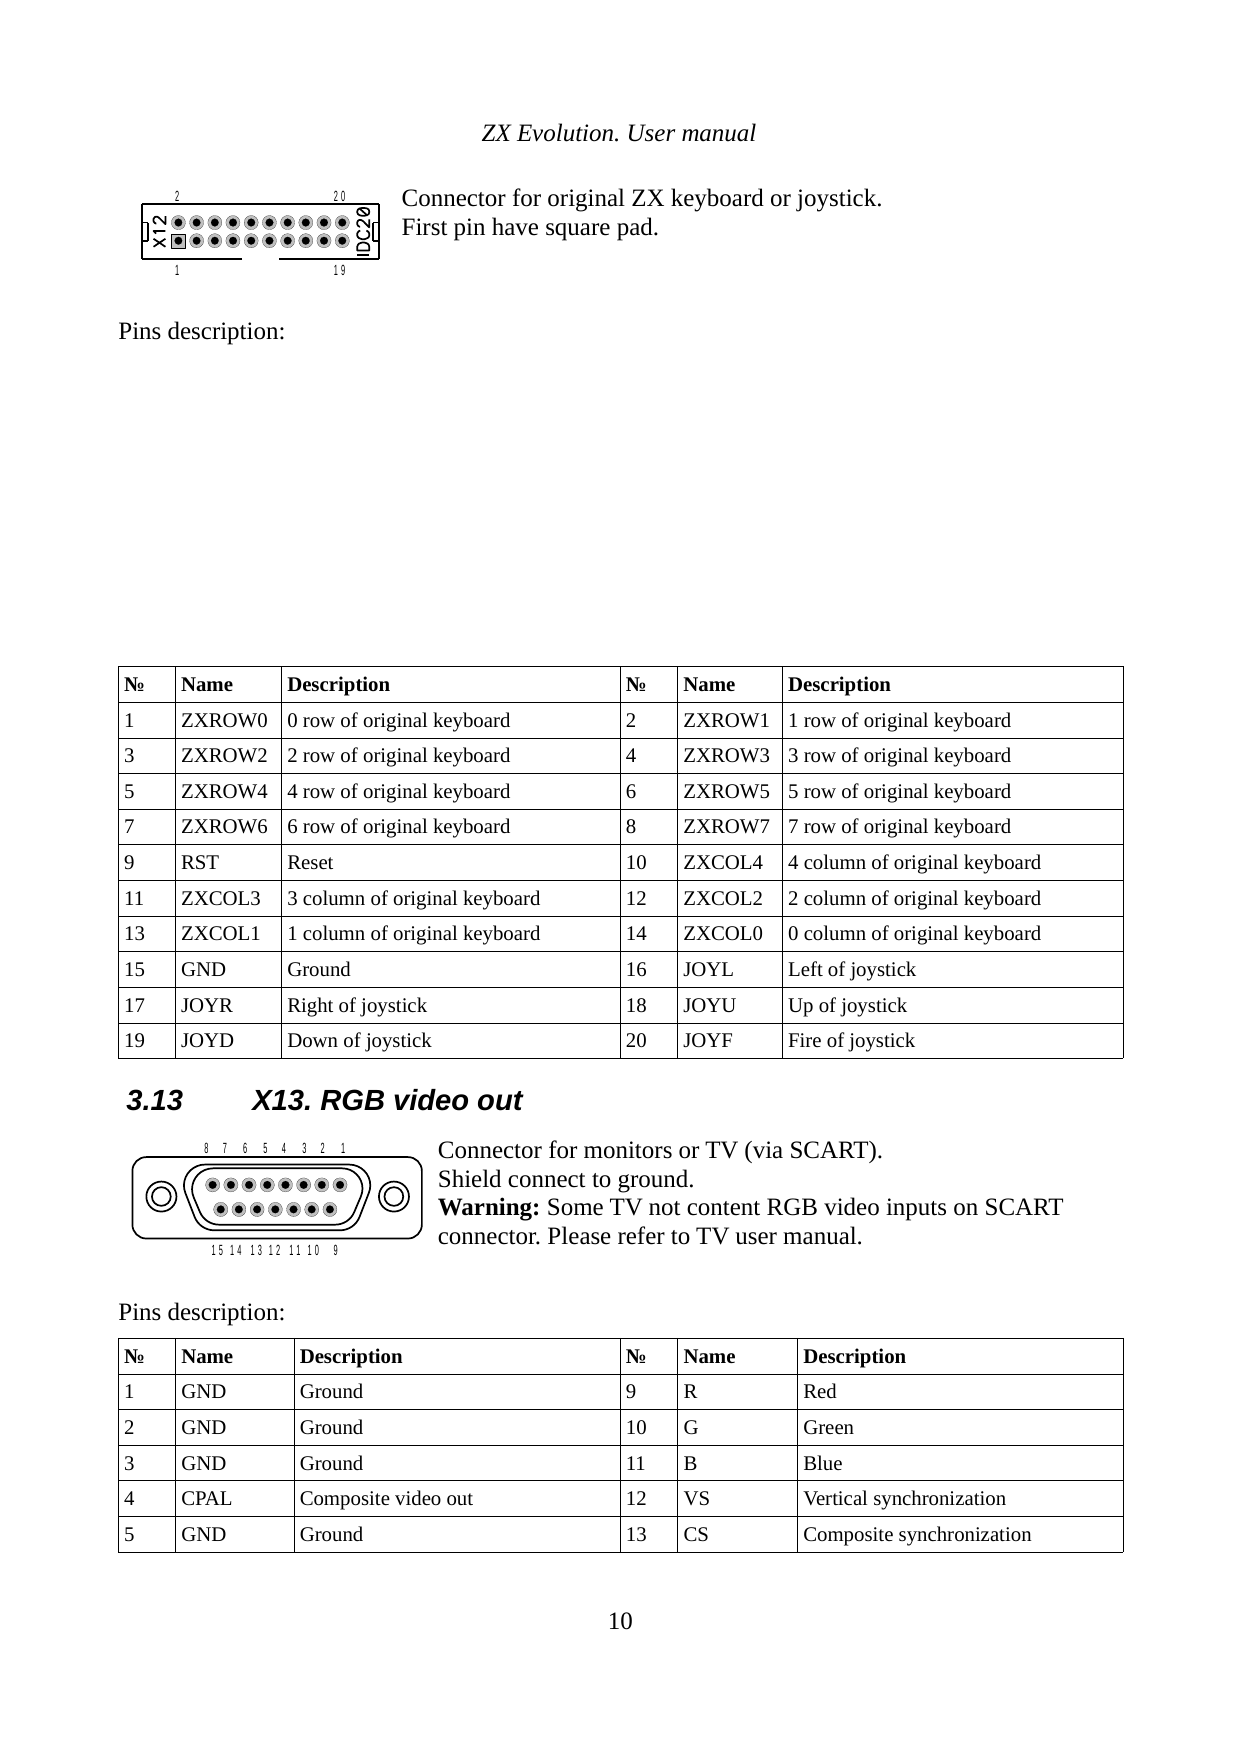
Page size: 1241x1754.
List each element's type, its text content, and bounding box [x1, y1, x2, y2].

table_cell Vertical synchronization [798, 1481, 1123, 1516]
table_cell 1 row of original keyboard [783, 703, 1123, 737]
table_cell GND [176, 1446, 294, 1480]
table_cell G [678, 1410, 797, 1445]
table_cell RST [176, 845, 281, 880]
table_cell 1 column of original keyboard [282, 917, 620, 951]
table_header № [119, 1339, 175, 1373]
table_cell Ground [295, 1446, 620, 1480]
table_cell ZXROW3 [678, 739, 782, 773]
table_cell 3 [119, 739, 175, 773]
table_cell CPAL [176, 1481, 294, 1516]
table_cell 5 [119, 774, 175, 809]
table_cell 3 [119, 1446, 175, 1480]
table_cell 20 [621, 1024, 677, 1058]
table_cell GND [176, 1410, 294, 1445]
table_cell ZXROW6 [176, 810, 281, 844]
table_cell JOYU [678, 988, 782, 1022]
table_cell 6 [621, 774, 677, 809]
table_cell 1 [119, 1375, 175, 1409]
table_cell 17 [119, 988, 175, 1022]
table_cell 2 column of original keyboard [783, 881, 1123, 916]
table_cell ZXROW4 [176, 774, 281, 809]
table_cell Up of joystick [783, 988, 1123, 1022]
table_cell 4 [621, 739, 677, 773]
table_cell 3 row of original keyboard [783, 739, 1123, 773]
table_cell 13 [621, 1517, 677, 1552]
table_cell B [678, 1446, 797, 1480]
table_header [118, 177, 396, 316]
table_cell ZXCOL3 [176, 881, 281, 916]
table_cell ZXROW2 [176, 739, 281, 773]
table_cell 12 [621, 1481, 677, 1516]
table_cell CS [678, 1517, 797, 1552]
table_cell JOYL [678, 952, 782, 987]
table_header Name [176, 1339, 294, 1373]
table_cell 9 [621, 1375, 677, 1409]
table_cell 16 [621, 952, 677, 987]
table_cell 7 [119, 810, 175, 844]
table_header Description [798, 1339, 1123, 1373]
table_cell ZXCOL0 [678, 917, 782, 951]
table_cell GND [176, 1375, 294, 1409]
table_cell Composite synchronization [798, 1517, 1123, 1552]
table_cell JOYD [176, 1024, 281, 1058]
table_cell GND [176, 1517, 294, 1552]
table_header Name [678, 667, 782, 702]
table_cell 18 [621, 988, 677, 1022]
table_cell 4 row of original keyboard [282, 774, 620, 809]
table_header Connector for original ZX keyboard or joystick. First pin have square pad. [396, 177, 1123, 316]
table_cell Left of joystick [783, 952, 1123, 987]
table_cell Right of joystick [282, 988, 620, 1022]
table_cell 5 row of original keyboard [783, 774, 1123, 809]
table_header Name [678, 1339, 797, 1373]
table_cell GND [176, 952, 281, 987]
table_cell 11 [119, 881, 175, 916]
table_cell 13 [119, 917, 175, 951]
table_cell ZXROW5 [678, 774, 782, 809]
table_cell 19 [119, 1024, 175, 1058]
table_header № [621, 1339, 677, 1373]
table_cell 8 [621, 810, 677, 844]
table_cell 2 [119, 1410, 175, 1445]
table_header Description [783, 667, 1123, 702]
table_cell 12 [621, 881, 677, 916]
table_cell Ground [295, 1375, 620, 1409]
table_cell 2 [621, 703, 677, 737]
subtitle X13. RGB video out [118, 1083, 1122, 1117]
table_cell 14 [621, 917, 677, 951]
table_cell ZXCOL1 [176, 917, 281, 951]
table_cell 7 row of original keyboard [783, 810, 1123, 844]
table_cell Ground [282, 952, 620, 987]
table_cell 4 column of original keyboard [783, 845, 1123, 880]
table_cell 15 [119, 952, 175, 987]
table_cell 3 column of original keyboard [282, 881, 620, 916]
table_header Description [295, 1339, 620, 1373]
text Pins description: [118, 316, 1122, 345]
table_cell Blue [798, 1446, 1123, 1480]
table_header Name [176, 667, 281, 702]
table_cell ZXCOL4 [678, 845, 782, 880]
table_cell Green [798, 1410, 1123, 1445]
table_cell JOYR [176, 988, 281, 1022]
table_header № [119, 667, 175, 702]
table_cell 11 [621, 1446, 677, 1480]
table_cell 4 [119, 1481, 175, 1516]
table_cell Composite video out [295, 1481, 620, 1516]
text Pins description: [118, 1297, 1122, 1325]
table_cell R [678, 1375, 797, 1409]
table_cell ZXCOL2 [678, 881, 782, 916]
table_cell Down of joystick [282, 1024, 620, 1058]
table_cell VS [678, 1481, 797, 1516]
table_header [118, 1129, 432, 1297]
table_cell Ground [295, 1517, 620, 1552]
table_cell 10 [621, 845, 677, 880]
table_cell 10 [621, 1410, 677, 1445]
table_header Description [282, 667, 620, 702]
table_cell 5 [119, 1517, 175, 1552]
table_cell 1 [119, 703, 175, 737]
table_cell ZXROW0 [176, 703, 281, 737]
table_cell Reset [282, 845, 620, 880]
table_cell 2 row of original keyboard [282, 739, 620, 773]
table_cell 0 column of original keyboard [783, 917, 1123, 951]
table_cell 9 [119, 845, 175, 880]
table_cell Red [798, 1375, 1123, 1409]
table_cell ZXROW7 [678, 810, 782, 844]
table_cell Ground [295, 1410, 620, 1445]
table_cell JOYF [678, 1024, 782, 1058]
table_cell 0 row of original keyboard [282, 703, 620, 737]
table_header Connector for monitors or TV (via SCART). Shield connect to ground. Warning: Some TV not content RGB video inputs on SCART connector. Please refer to TV user manual. [432, 1129, 1123, 1297]
table_cell Fire of joystick [783, 1024, 1123, 1058]
table_cell ZXROW1 [678, 703, 782, 737]
table_header № [621, 667, 677, 702]
table_cell 6 row of original keyboard [282, 810, 620, 844]
